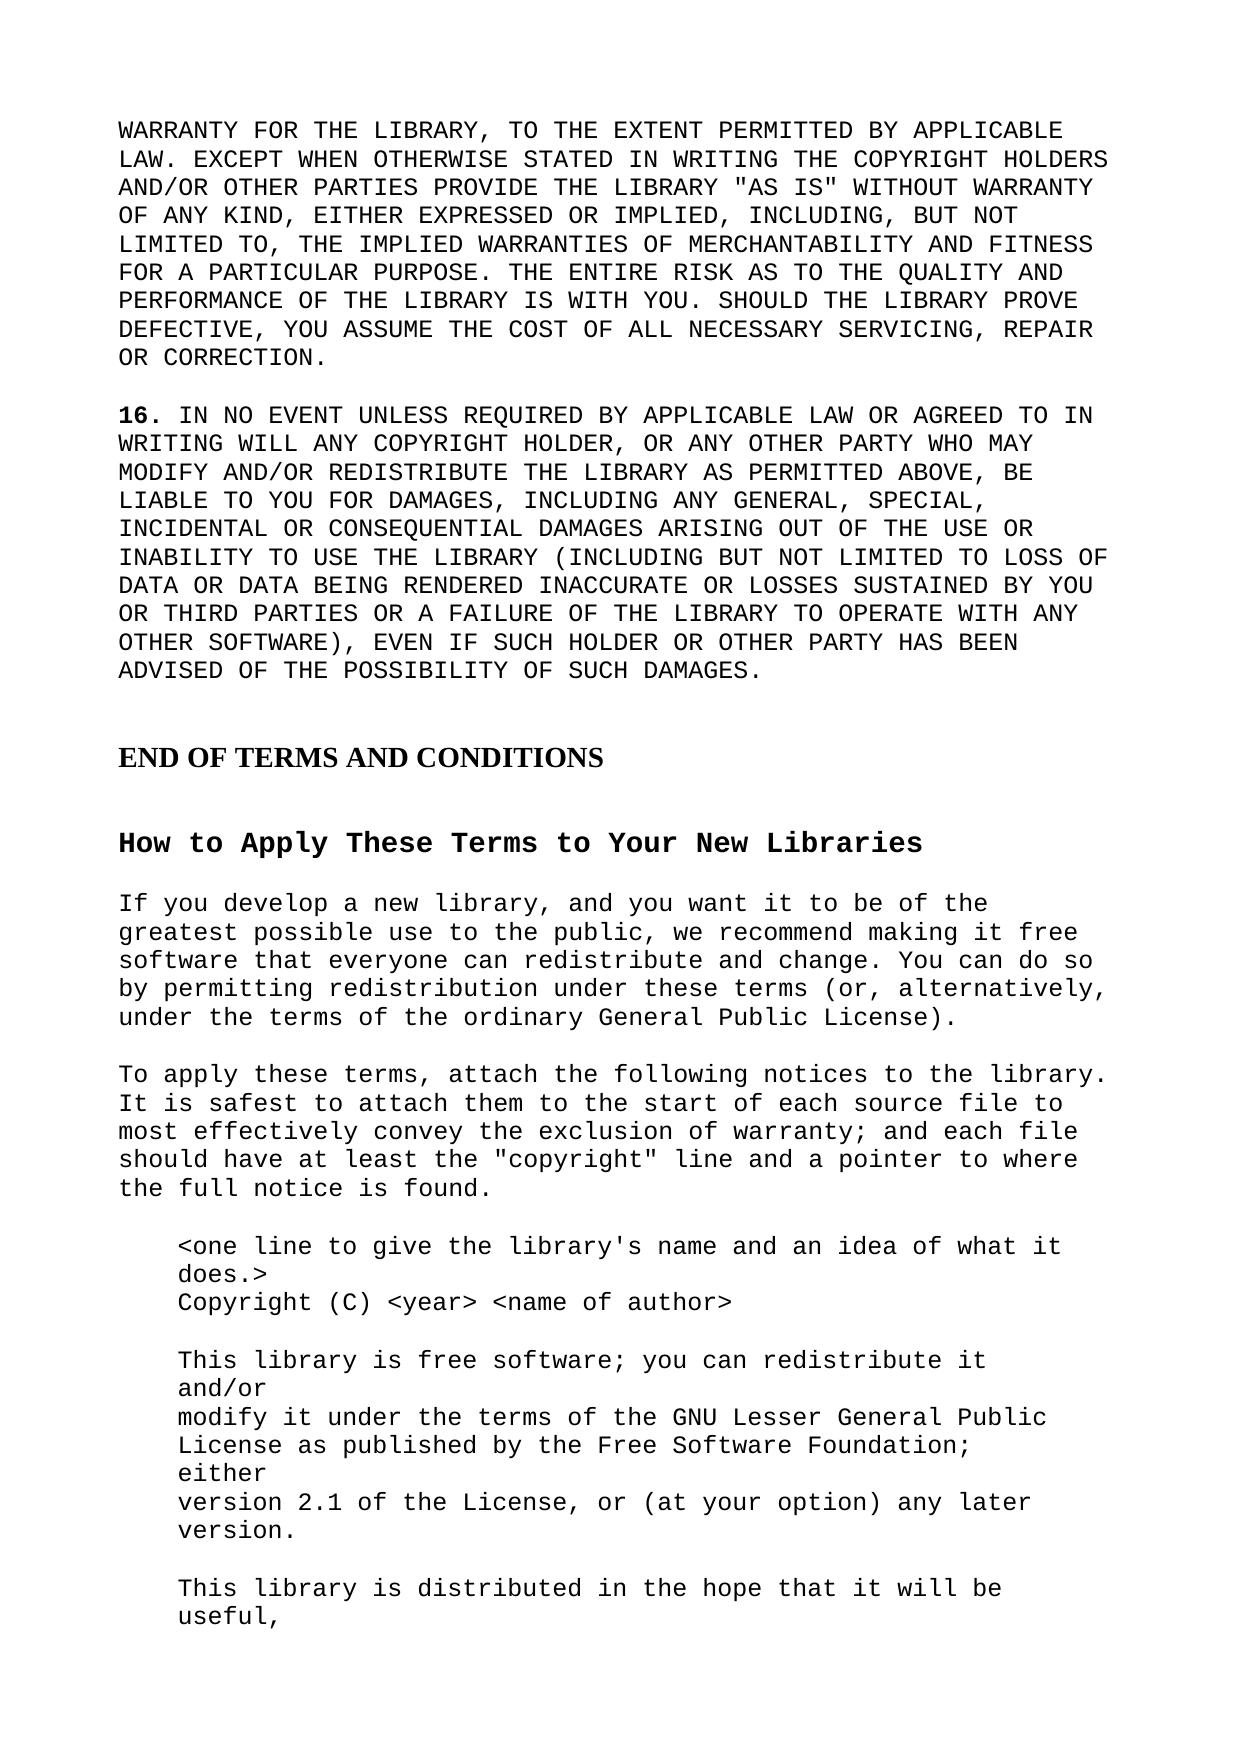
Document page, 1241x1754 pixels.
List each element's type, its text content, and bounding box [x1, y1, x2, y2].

text This library is distributed in the hope that it will be useful, [177, 1576, 1063, 1632]
text If you develop a new library, and you want it to be of the greatest possible use to the public, we recommend making it free software that everyone can redistribute and change. You can do so by permitting redistribution under these terms (or, alternatively, under the terms of the ordinary General Public License). [118, 891, 1122, 1033]
subtitle END OF TERMS AND CONDITIONS [118, 740, 1122, 774]
subtitle How to Apply These Terms to Your New Libraries [118, 828, 1122, 861]
text To apply these terms, attach the following notices to the library. It is safest to attach them to the start of each source file to most effectively convey the exclusion of warranty; and each file should have at least the "copyright" line and a pointer to where the full notice is found. [118, 1062, 1122, 1204]
text This library is free software; you can redistribute it and/or modify it under the terms of the GNU Lesser General Public License as published by the Free Software Foundation; either version 2.1 of the License, or (at your option) any later version. [177, 1348, 1063, 1546]
text <one line to give the library's name and an idea of what it does.> Copyright (C) <year> <name of author> [177, 1233, 1063, 1318]
text 16. IN NO EVENT UNLESS REQUIRED BY APPLICABLE LAW OR AGREED TO IN WRITING WILL ANY COPYRIGHT HOLDER, OR ANY OTHER PARTY WHO MAY MODIFY AND/OR REDISTRIBUTE THE LIBRARY AS PERMITTED ABOVE, BE LIABLE TO YOU FOR DAMAGES, INCLUDING ANY GENERAL, SPECIAL, INCIDENTAL OR CONSEQUENTIAL DAMAGES ARISING OUT OF THE USE OR INABILITY TO USE THE LIBRARY (INCLUDING BUT NOT LIMITED TO LOSS OF DATA OR DATA BEING RENDERED INACCURATE OR LOSSES SUSTAINED BY YOU OR THIRD PARTIES OR A FAILURE OF THE LIBRARY TO OPERATE WITH ANY OTHER SOFTWARE), EVEN IF SUCH HOLDER OR OTHER PARTY HAS BEEN ADVISED OF THE POSSIBILITY OF SUCH DAMAGES. [118, 403, 1122, 686]
text WARRANTY FOR THE LIBRARY, TO THE EXTENT PERMITTED BY APPLICABLE LAW. EXCEPT WHEN OTHERWISE STATED IN WRITING THE COPYRIGHT HOLDERS AND/OR OTHER PARTIES PROVIDE THE LIBRARY "AS IS" WITHOUT WARRANTY OF ANY KIND, EITHER EXPRESSED OR IMPLIED, INCLUDING, BUT NOT LIMITED TO, THE IMPLIED WARRANTIES OF MERCHANTABILITY AND FITNESS FOR A PARTICULAR PURPOSE. THE ENTIRE RISK AS TO THE QUALITY AND PERFORMANCE OF THE LIBRARY IS WITH YOU. SHOULD THE LIBRARY PROVE DEFECTIVE, YOU ASSUME THE COST OF ALL NECESSARY SERVICING, REPAIR OR CORRECTION. [118, 118, 1122, 373]
